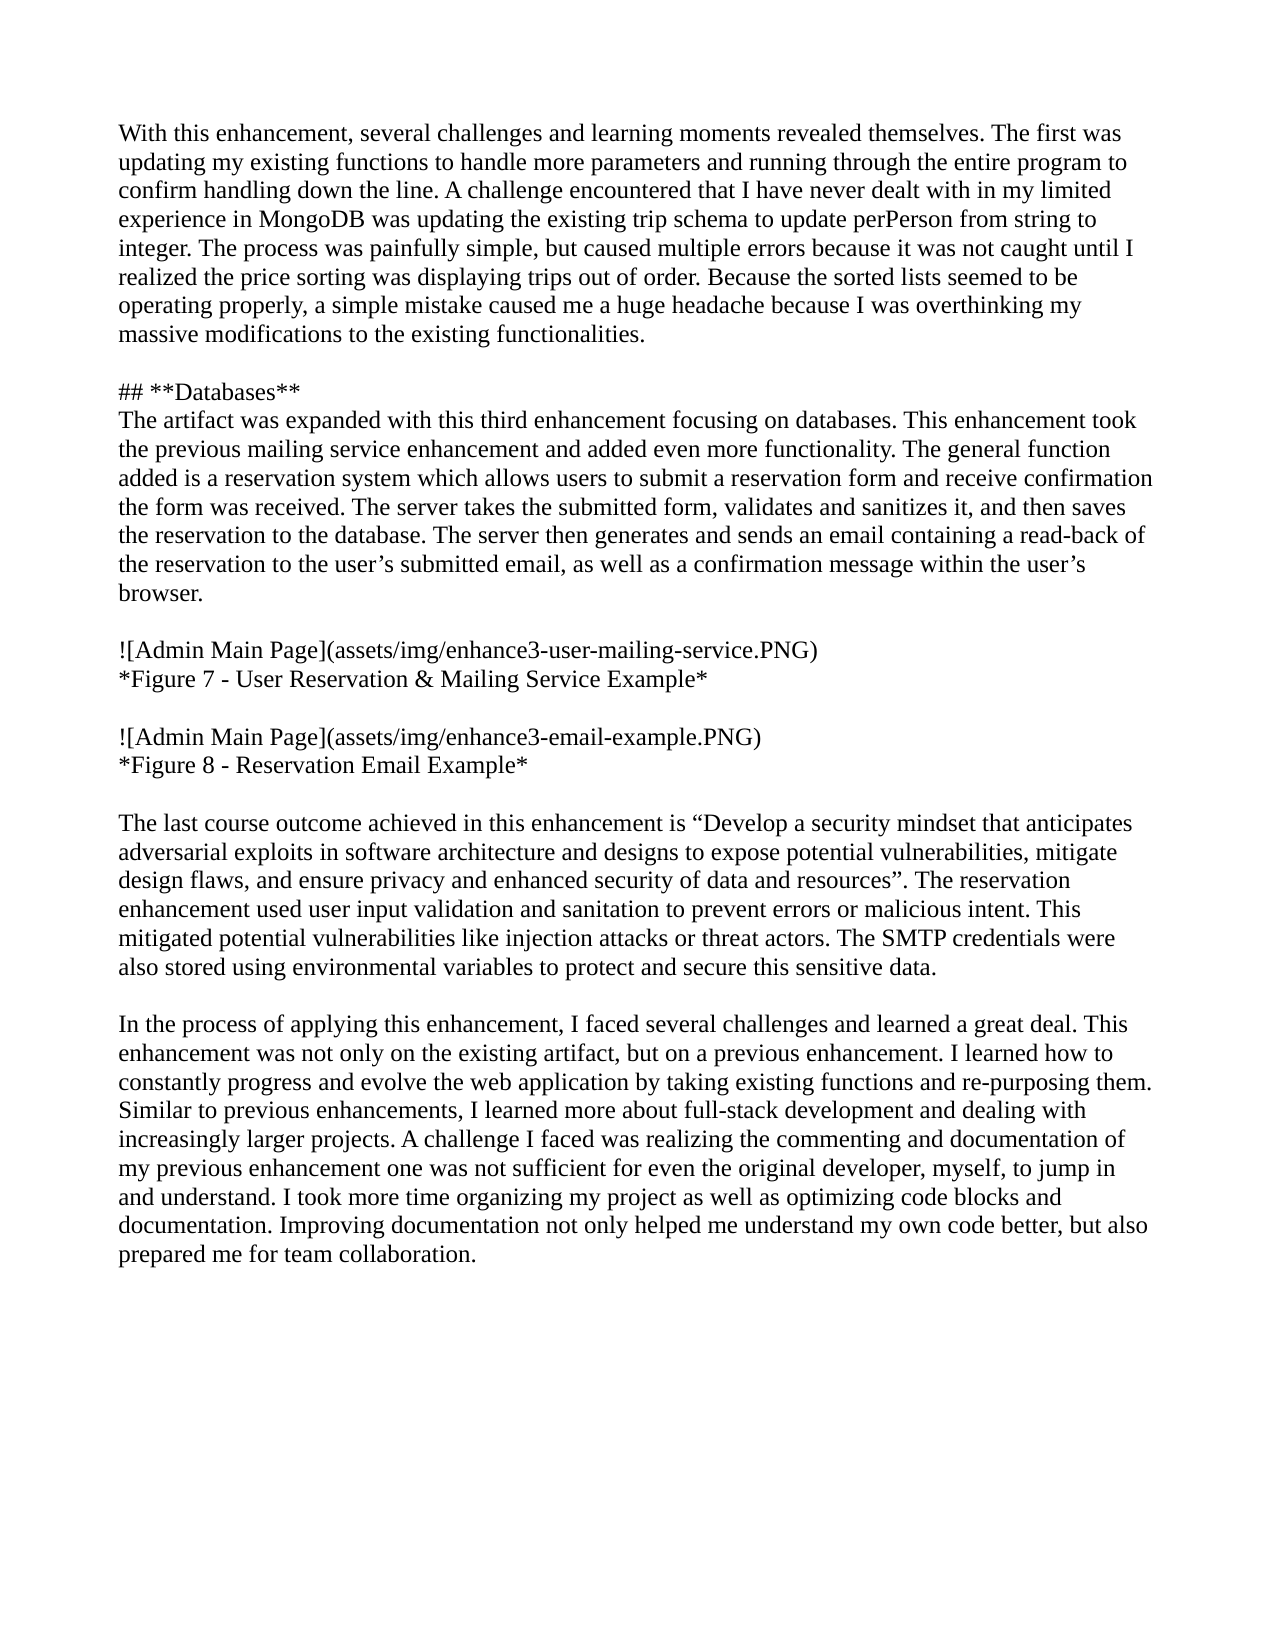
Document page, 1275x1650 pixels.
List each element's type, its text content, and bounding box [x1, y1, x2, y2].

text With this enhancement, several challenges and learning moments revealed themselves. The first was updating my existing functions to handle more parameters and running through the entire program to confirm handling down the line. A challenge encountered that I have never dealt with in my limited experience in MongoDB was updating the existing trip schema to update perPerson from string to integer. The process was painfully simple, but caused multiple errors because it was not caught until I realized the price sorting was displaying trips out of order. Because the sorted lists seemed to be operating properly, a simple mistake caused me a huge headache because I was overthinking my massive modifications to the existing functionalities. ## **Databases** The artifact was expanded with this third enhancement focusing on databases. This enhancement took the previous mailing service enhancement and added even more functionality. The general function added is a reservation system which allows users to submit a reservation form and receive confirmation the form was received. The server takes the submitted form, validates and sanitizes it, and then saves the reservation to the database. The server then generates and sends an email containing a read-back of the reservation to the user’s submitted email, as well as a confirmation message within the user’s browser. ![Admin Main Page](assets/img/enhance3-user-mailing-service.PNG) *Figure 7 - User Reservation & Mailing Service Example* ![Admin Main Page](assets/img/enhance3-email-example.PNG) *Figure 8 - Reservation Email Example* The last course outcome achieved in this enhancement is “Develop a security mindset that anticipates adversarial exploits in software architecture and designs to expose potential vulnerabilities, mitigate design flaws, and ensure privacy and enhanced security of data and resources”. The reservation enhancement used user input validation and sanitation to prevent errors or malicious intent. This mitigated potential vulnerabilities like injection attacks or threat actors. The SMTP credentials were also stored using environmental variables to protect and secure this sensitive data. In the process of applying this enhancement, I faced several challenges and learned a great deal. This enhancement was not only on the existing artifact, but on a previous enhancement. I learned how to constantly progress and evolve the web application by taking existing functions and re-purposing them. Similar to previous enhancements, I learned more about full-stack development and dealing with increasingly larger projects. A challenge I faced was realizing the commenting and documentation of my previous enhancement one was not sufficient for even the original developer, myself, to jump in and understand. I took more time organizing my project as well as optimizing code blocks and documentation. Improving documentation not only helped me understand my own code better, but also prepared me for team collaboration. [118, 118, 1157, 1268]
